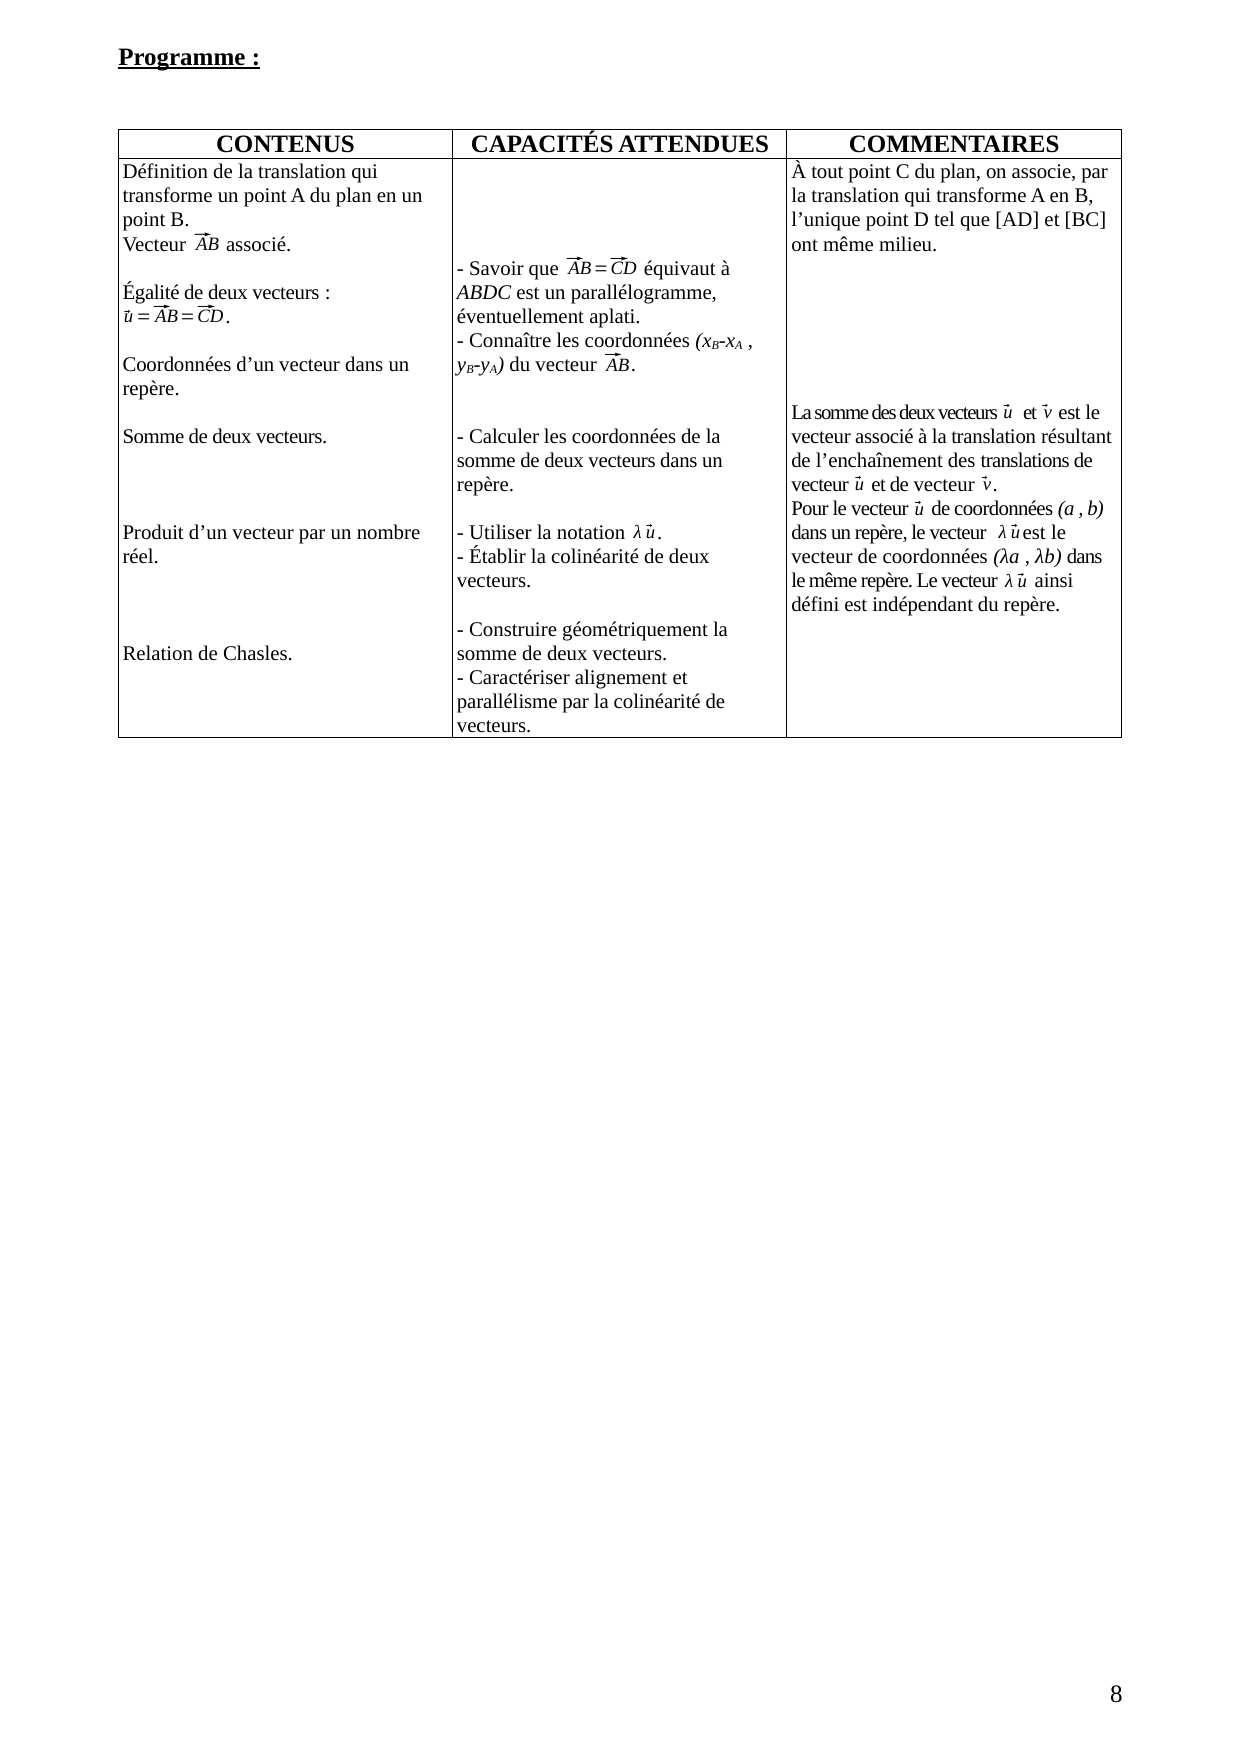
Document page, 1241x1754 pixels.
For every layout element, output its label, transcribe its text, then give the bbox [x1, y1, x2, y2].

table_cell Coordonnées d’un vecteur dans un repère. [119, 328, 452, 400]
table_cell Égalité de deux vecteurs : . [119, 256, 452, 328]
table_cell Relation de Chasles. [119, 616, 452, 737]
table_cell La somme des deux vecteurs et est le vecteur associé à la translation résultant de l’enchaînement des translations de vecteur et de vecteur . [787, 400, 1121, 496]
table_cell Pour le vecteur de coordonnées (a , b) dans un repère, le vecteur est le vecteur de coordonnées (λa , λb) dans le même repère. Le vecteur ainsi défini est indépendant du repère. [787, 496, 1121, 616]
table_cell [453, 159, 786, 256]
table_cell À tout point C du plan, on associe, par la translation qui transforme A en B, l’unique point D tel que [AD] et [BC] ont même milieu. [787, 159, 1121, 256]
table_cell Somme de deux vecteurs. [119, 400, 452, 496]
table_cell - Connaître les coordonnées (xB-xA , yB-yA) du vecteur . [453, 328, 786, 400]
table_cell Définition de la translation qui transforme un point A du plan en un point B. Vecteur associé. [119, 159, 452, 256]
table_cell [787, 328, 1121, 400]
table_cell - Savoir que équivaut à ABDC est un parallélogramme, éventuellement aplati. [453, 256, 786, 328]
table_cell [787, 256, 1121, 328]
table_cell [787, 616, 1121, 737]
table_cell Produit d’un vecteur par un nombre réel. [119, 496, 452, 616]
table_header CAPACITÉS ATTENDUES [453, 130, 786, 158]
table_cell - Utiliser la notation . - Établir la colinéarité de deux vecteurs. [453, 496, 786, 616]
text Programme : [118, 42, 1122, 71]
table_cell - Calculer les coordonnées de la somme de deux vecteurs dans un repère. [453, 400, 786, 496]
table_cell - Construire géométriquement la somme de deux vecteurs. - Caractériser alignement et parallélisme par la colinéarité de vecteurs. [453, 616, 786, 737]
table_header COMMENTAIRES [787, 130, 1121, 158]
table_header CONTENUS [119, 130, 452, 158]
